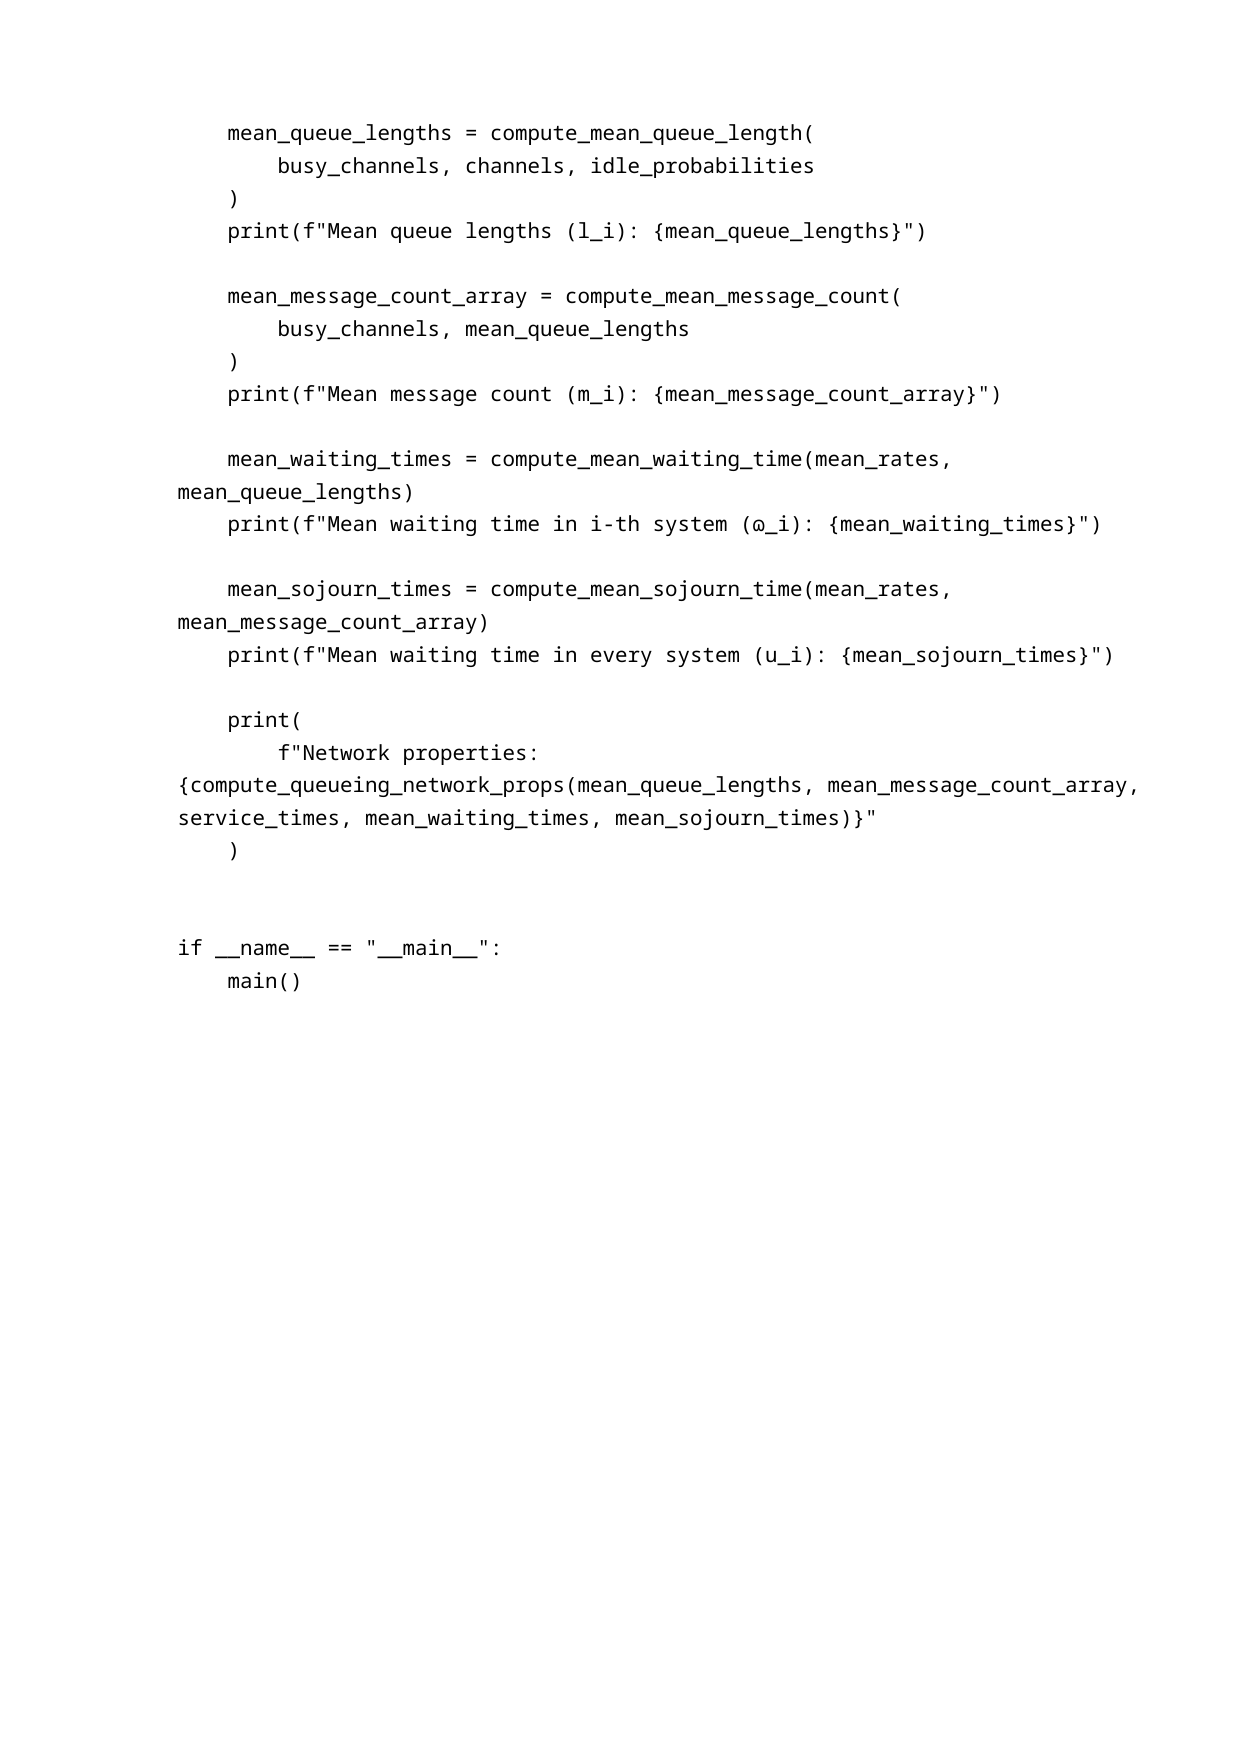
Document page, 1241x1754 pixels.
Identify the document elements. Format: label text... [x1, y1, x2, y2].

text ) [177, 346, 1152, 375]
text busy_channels, channels, idle_probabilities [177, 151, 1152, 179]
text mean_waiting_times = compute_mean_waiting_time(mean_rates, mean_queue_lengths) [177, 444, 1152, 505]
text main() [177, 966, 1152, 994]
text ) [177, 835, 1152, 864]
text ) [177, 183, 1152, 212]
text print(f"Mean waiting time in i-th system (ɷ_i): {mean_waiting_times}") [177, 509, 1152, 538]
text if __name__ == "__main__": [177, 933, 1152, 962]
text print( [177, 705, 1152, 733]
text print(f"Mean message count (m_i): {mean_message_count_array}") [177, 379, 1152, 407]
text busy_channels, mean_queue_lengths [177, 314, 1152, 342]
text print(f"Mean queue lengths (l_i): {mean_queue_lengths}") [177, 216, 1152, 244]
text mean_queue_lengths = compute_mean_queue_length( [177, 118, 1152, 147]
text mean_message_count_array = compute_mean_message_count( [177, 281, 1152, 309]
text mean_sojourn_times = compute_mean_sojourn_time(mean_rates, mean_message_count_array) [177, 574, 1152, 636]
text f"Network properties: {compute_queueing_network_props(mean_queue_lengths, mean_message_count_array, service_times, mean_waiting_times, mean_sojourn_times)}" [177, 738, 1152, 831]
text print(f"Mean waiting time in every system (u_i): {mean_sojourn_times}") [177, 640, 1152, 668]
